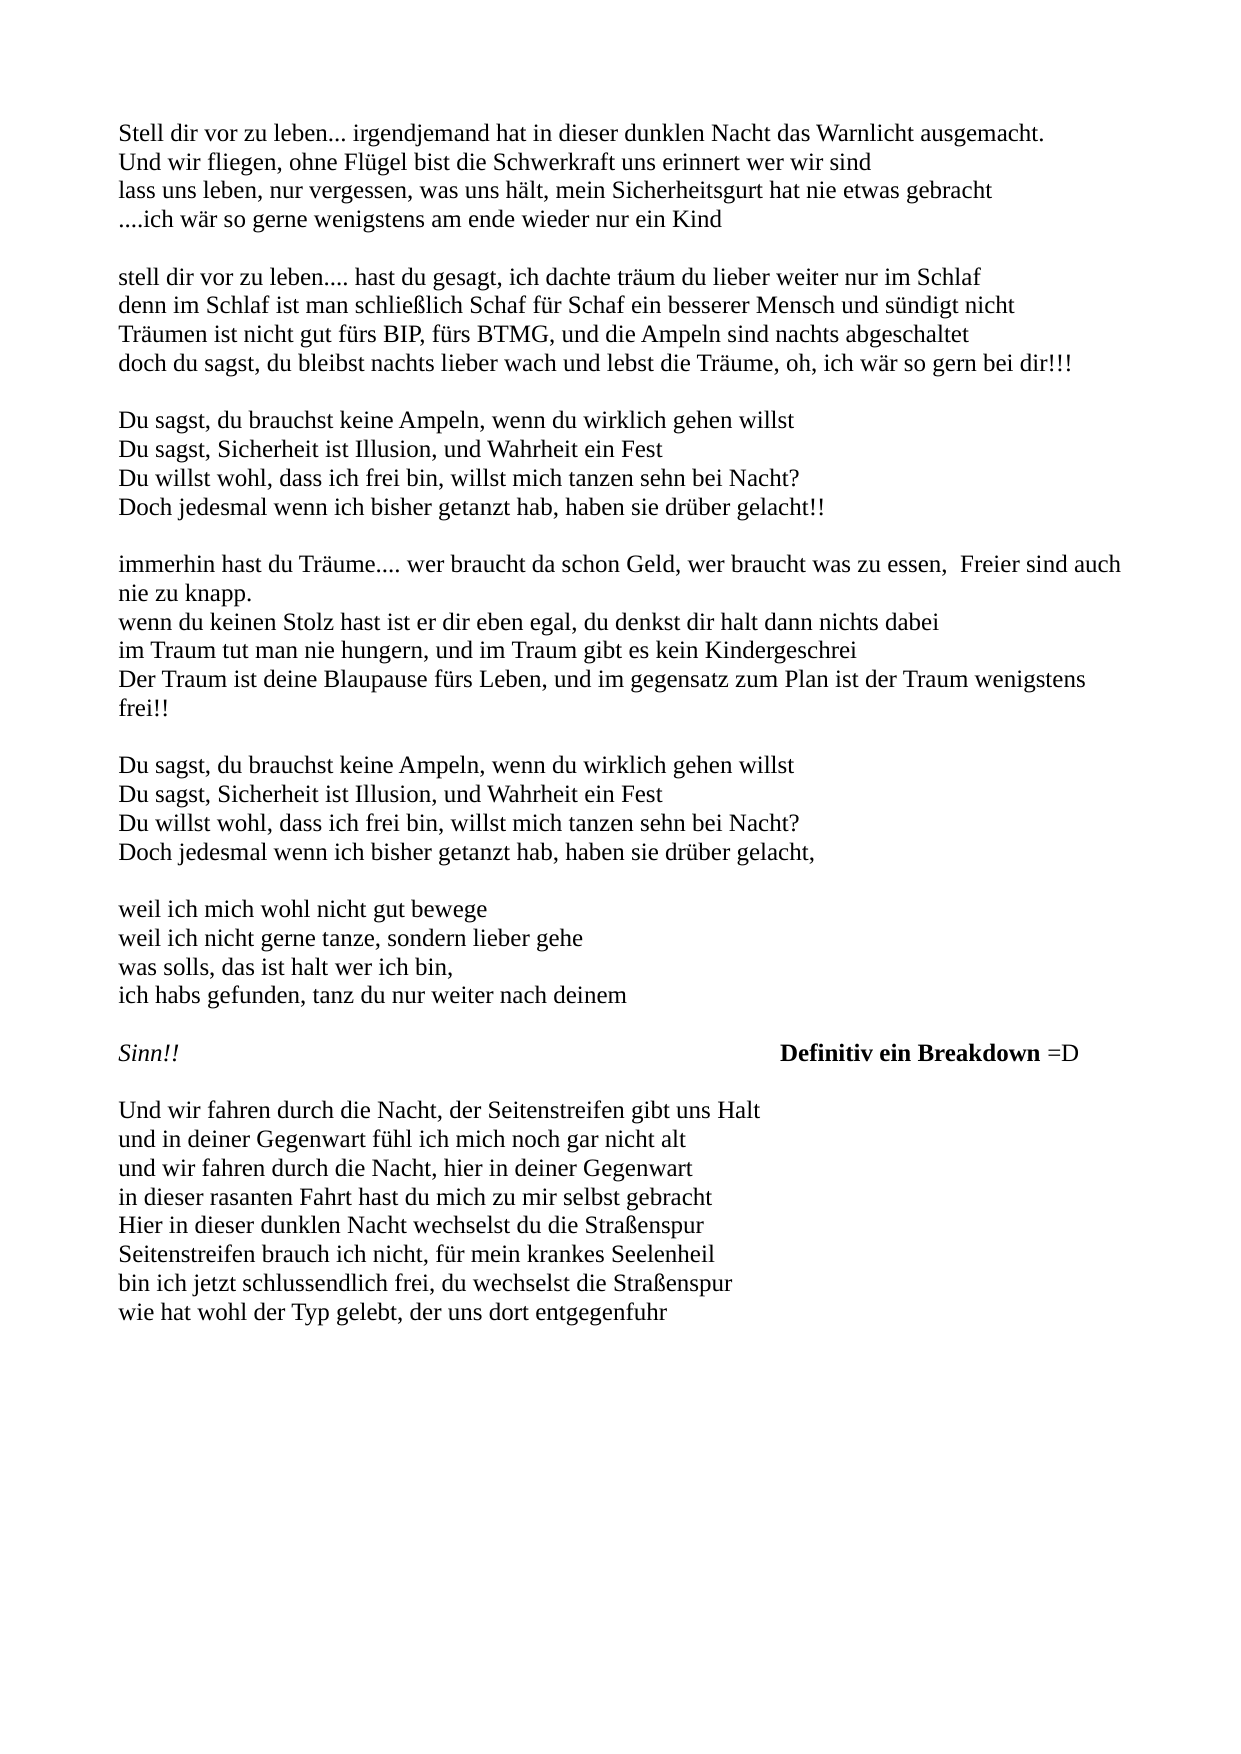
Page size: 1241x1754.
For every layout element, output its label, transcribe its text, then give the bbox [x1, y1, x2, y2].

text Du sagst, du brauchst keine Ampeln, wenn du wirklich gehen willst [118, 406, 1122, 434]
text Hier in dieser dunklen Nacht wechselst du die Straßenspur [118, 1211, 1122, 1239]
text und wir fahren durch die Nacht, hier in deiner Gegenwart [118, 1153, 1122, 1182]
text Du sagst, Sicherheit ist Illusion, und Wahrheit ein Fest [118, 434, 1122, 463]
text Stell dir vor zu leben... irgendjemand hat in dieser dunklen Nacht das Warnlicht ausgemacht. [118, 118, 1122, 147]
text Und wir fahren durch die Nacht, der Seitenstreifen gibt uns Halt [118, 1096, 1122, 1124]
text stell dir vor zu leben.... hast du gesagt, ich dachte träum du lieber weiter nur im Schlaf [118, 262, 1122, 291]
text Doch jedesmal wenn ich bisher getanzt hab, haben sie drüber gelacht!! [118, 492, 1122, 521]
text in dieser rasanten Fahrt hast du mich zu mir selbst gebracht [118, 1182, 1122, 1211]
text denn im Schlaf ist man schließlich Schaf für Schaf ein besserer Mensch und sündigt nicht [118, 291, 1122, 319]
text Doch jedesmal wenn ich bisher getanzt hab, haben sie drüber gelacht, [118, 837, 1122, 866]
text ich habs gefunden, tanz du nur weiter nach deinem [118, 981, 1122, 1009]
text und in deiner Gegenwart fühl ich mich noch gar nicht alt [118, 1124, 1122, 1153]
text im Traum tut man nie hungern, und im Traum gibt es kein Kindergeschrei [118, 636, 1122, 664]
text weil ich mich wohl nicht gut bewege weil ich nicht gerne tanze, sondern lieber gehe was solls, das ist halt wer ich bin, [118, 894, 1122, 981]
text Sinn!! Definitiv ein Breakdown =D [118, 1038, 1122, 1067]
text Seitenstreifen brauch ich nicht, für mein krankes Seelenheil [118, 1239, 1122, 1268]
text lass uns leben, nur vergessen, was uns hält, mein Sicherheitsgurt hat nie etwas gebracht [118, 176, 1122, 204]
text ....ich wär so gerne wenigstens am ende wieder nur ein Kind [118, 204, 1122, 233]
text wie hat wohl der Typ gelebt, der uns dort entgegenfuhr [118, 1297, 1122, 1326]
text Du willst wohl, dass ich frei bin, willst mich tanzen sehn bei Nacht? [118, 808, 1122, 837]
text Und wir fliegen, ohne Flügel bist die Schwerkraft uns erinnert wer wir sind [118, 147, 1122, 176]
text Du sagst, du brauchst keine Ampeln, wenn du wirklich gehen willst [118, 751, 1122, 779]
text immerhin hast du Träume.... wer braucht da schon Geld, wer braucht was zu essen, Freier sind auch nie zu knapp. [118, 521, 1122, 607]
text wenn du keinen Stolz hast ist er dir eben egal, du denkst dir halt dann nichts dabei [118, 607, 1122, 636]
text Träumen ist nicht gut fürs BIP, fürs BTMG, und die Ampeln sind nachts abgeschaltet [118, 319, 1122, 348]
text bin ich jetzt schlussendlich frei, du wechselst die Straßenspur [118, 1268, 1122, 1297]
text Du willst wohl, dass ich frei bin, willst mich tanzen sehn bei Nacht? [118, 463, 1122, 492]
text Der Traum ist deine Blaupause fürs Leben, und im gegensatz zum Plan ist der Traum wenigstens frei!! [118, 664, 1122, 722]
text doch du sagst, du bleibst nachts lieber wach und lebst die Träume, oh, ich wär so gern bei dir!!! [118, 348, 1122, 377]
text Du sagst, Sicherheit ist Illusion, und Wahrheit ein Fest [118, 779, 1122, 808]
